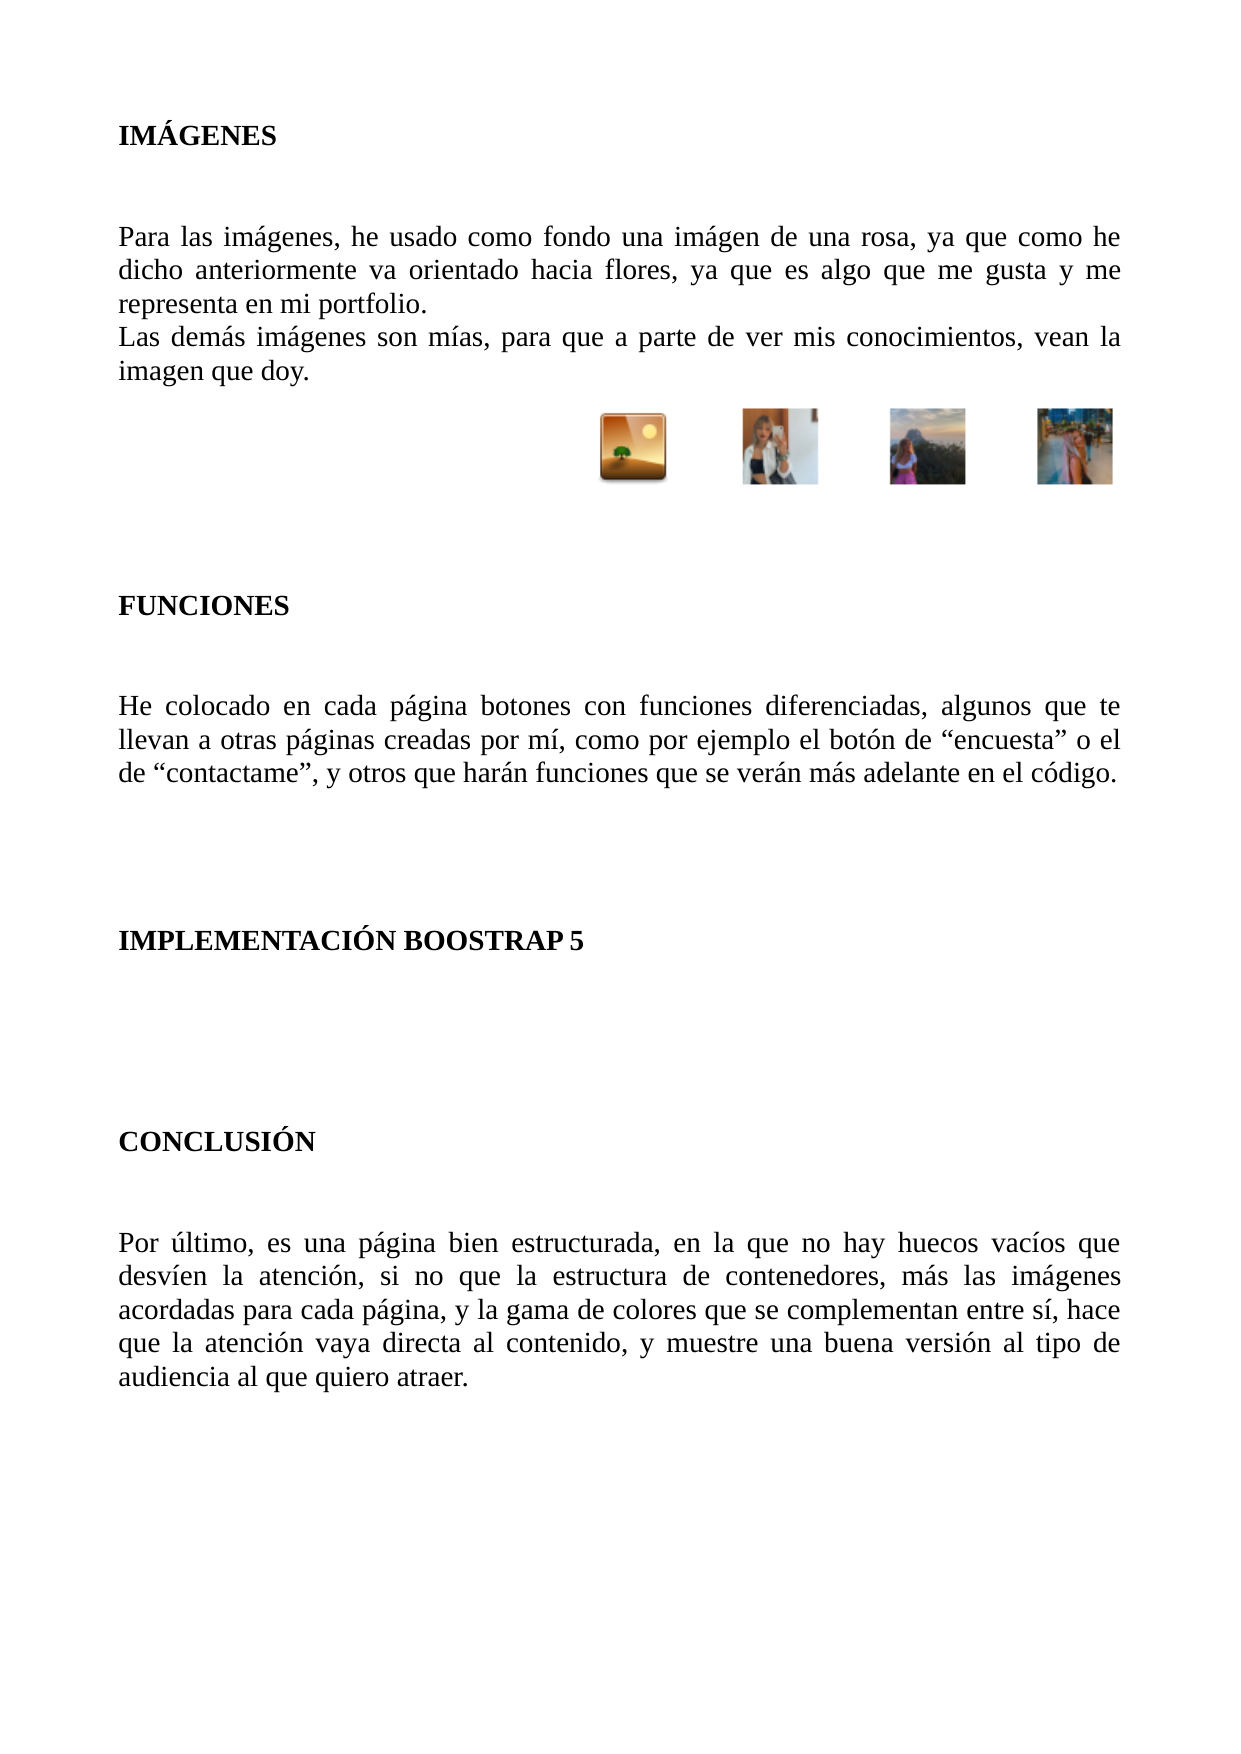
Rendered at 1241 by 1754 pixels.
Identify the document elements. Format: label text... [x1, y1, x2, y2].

text FUNCIONES [118, 588, 1122, 621]
text IMÁGENES [118, 118, 1122, 152]
text IMPLEMENTACIÓN BOOSTRAP 5 [118, 923, 1122, 957]
text He colocado en cada página botones con funciones diferenciadas, algunos que te llevan a otras páginas creadas por mí, como por ejemplo el botón de “encuesta” o el de “contactame”, y otros que harán funciones que se verán más adelante en el código. [118, 688, 1122, 789]
text Para las imágenes, he usado como fondo una imágen de una rosa, ya que como he dicho anteriormente va orientado hacia flores, ya que es algo que me gusta y me representa en mi portfolio. [118, 219, 1122, 319]
text CONCLUSIÓN [118, 1124, 1122, 1158]
text Por último, es una página bien estructurada, en la que no hay huecos vacíos que desvíen la atención, si no que la estructura de contenedores, más las imágenes acordadas para cada página, y la gama de colores que se complementan entre sí, hace que la atención vaya directa al contenido, y muestre una buena versión al tipo de audiencia al que quiero atraer. [118, 1225, 1122, 1393]
picture [588, 404, 1127, 491]
text Las demás imágenes son mías, para que a parte de ver mis conocimientos, vean la imagen que doy. [118, 319, 1122, 386]
